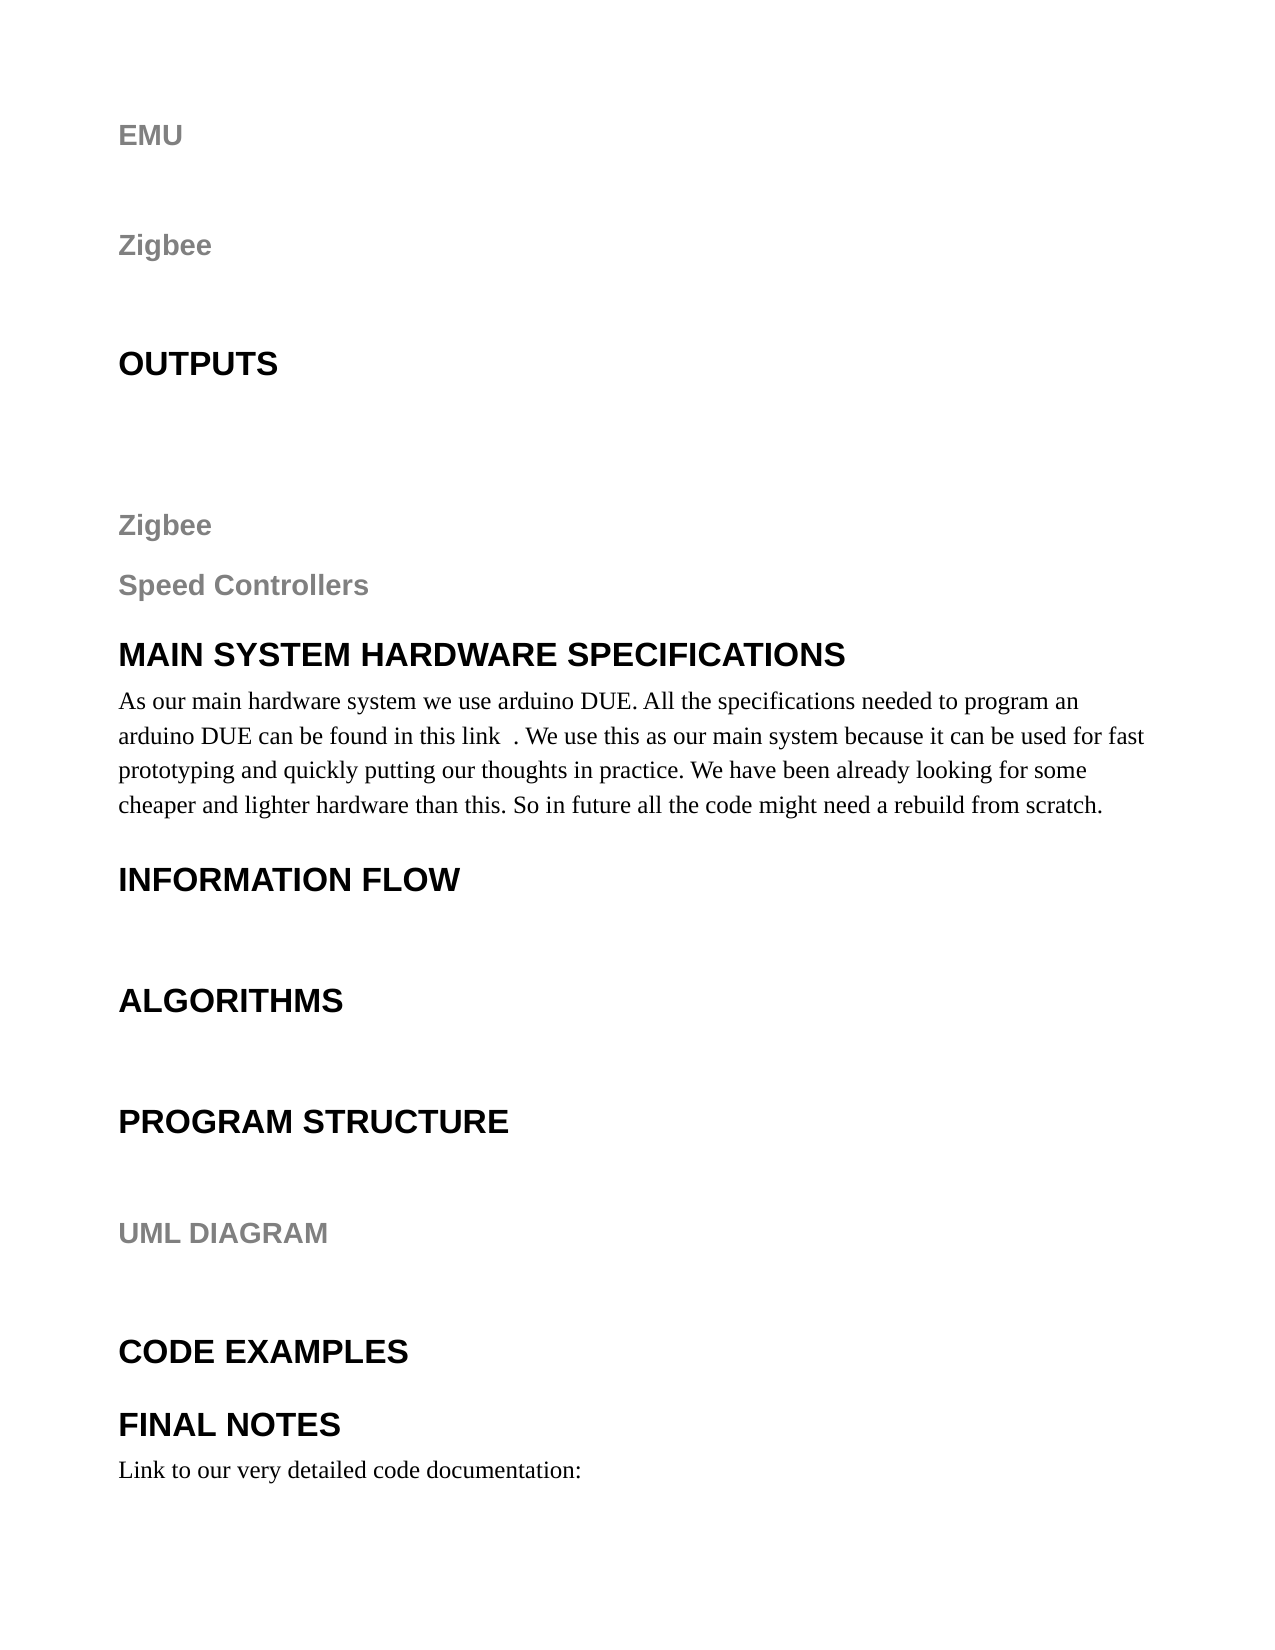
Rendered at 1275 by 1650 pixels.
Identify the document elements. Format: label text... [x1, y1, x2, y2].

subtitle ALGORITHMS [118, 981, 1157, 1019]
subtitle Speed Controllers [118, 568, 1157, 602]
text As our main hardware system we use arduino DUE. All the specifications needed to program an arduino DUE can be found in this link . We use this as our main system because it can be used for fast prototyping and quickly putting our thoughts in practice. We have been already looking for some cheaper and lighter hardware than this. So in future all the code might need a rebuild from scratch. [118, 686, 1157, 818]
subtitle UML DIAGRAM [118, 1216, 1157, 1250]
subtitle MAIN SYSTEM HARDWARE SPECIFICATIONS [118, 635, 1157, 674]
subtitle Zigbee [118, 228, 1157, 261]
subtitle PROGRAM STRUCTURE [118, 1102, 1157, 1140]
subtitle FINAL NOTES [118, 1404, 1157, 1443]
subtitle EMU [118, 118, 1157, 152]
subtitle Zigbee [118, 508, 1157, 541]
subtitle CODE EXAMPLES [118, 1332, 1157, 1371]
subtitle INFORMATION FLOW [118, 859, 1157, 898]
subtitle OUTPUTS [118, 344, 1157, 382]
text Link to our very detailed code documentation: [118, 1456, 1157, 1484]
